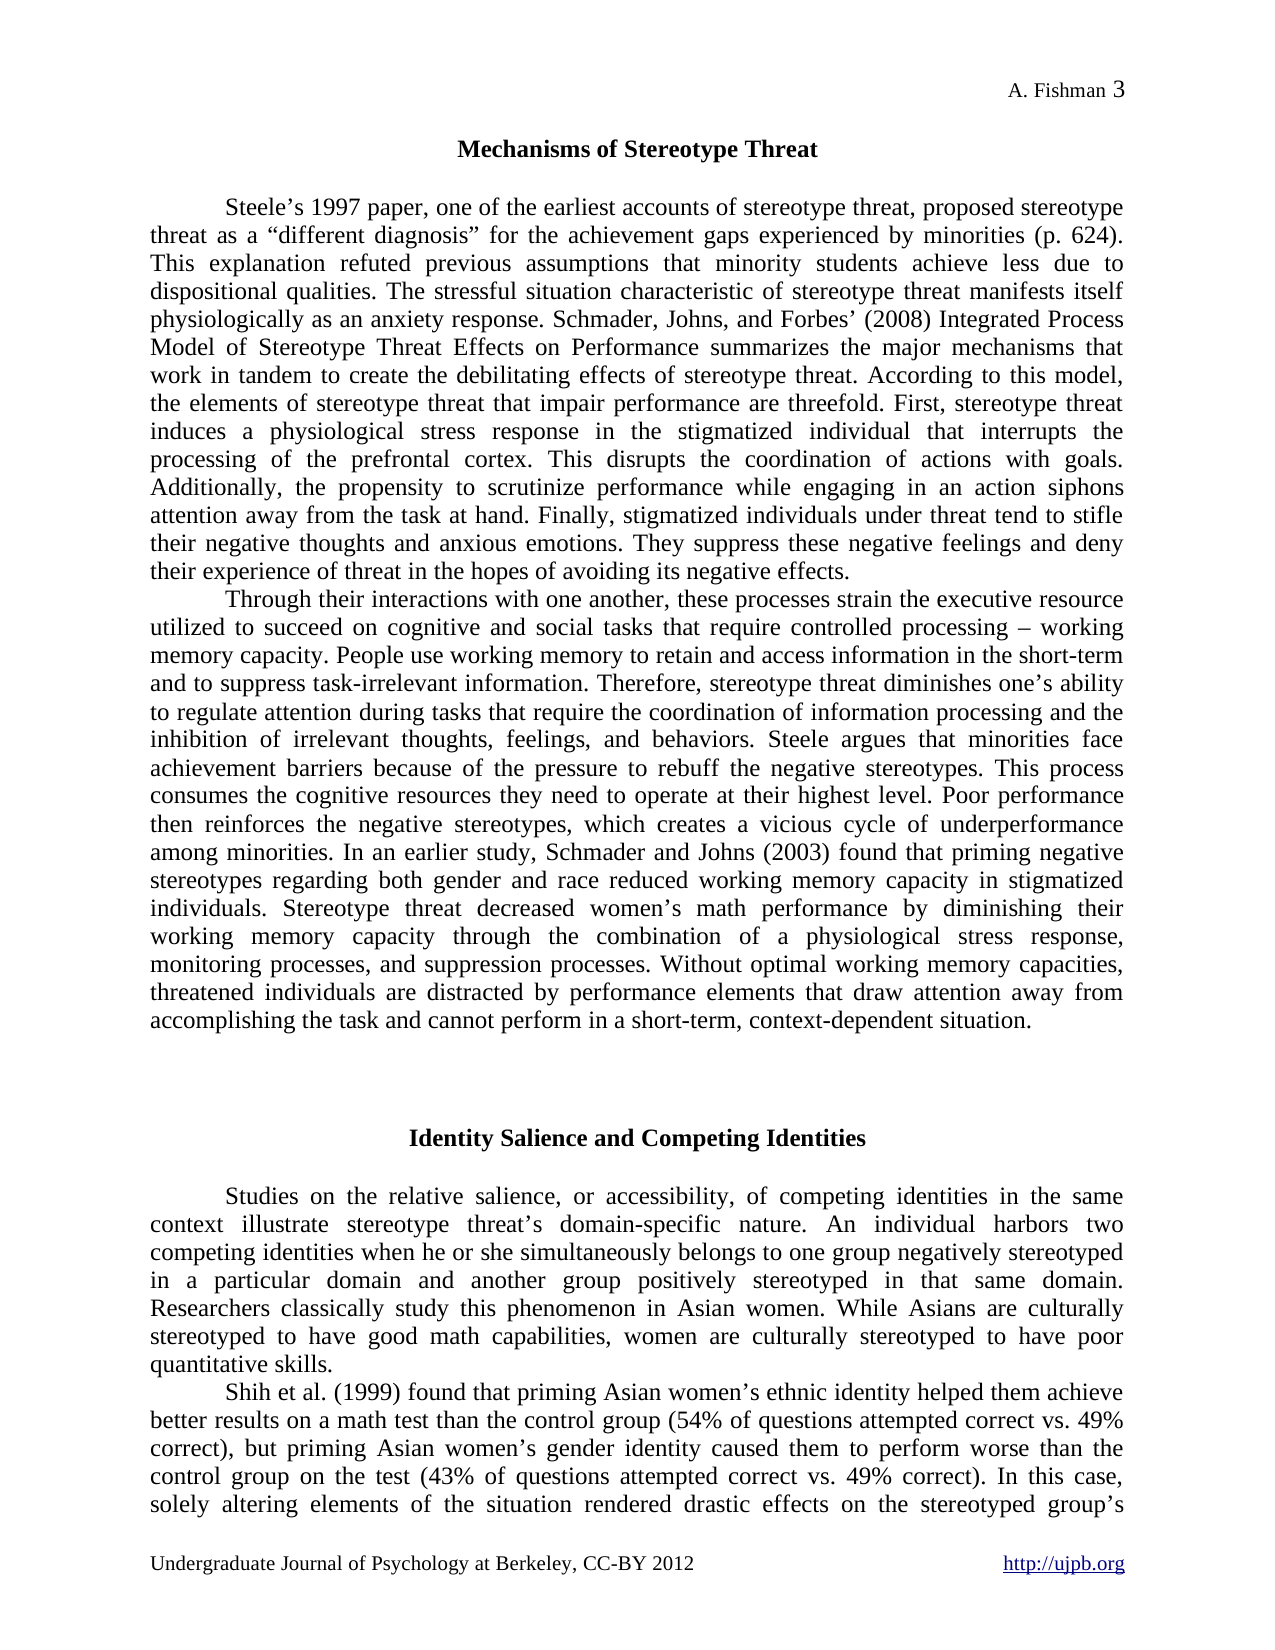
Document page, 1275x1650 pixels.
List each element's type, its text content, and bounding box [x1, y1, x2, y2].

text Through their interactions with one another, these processes strain the executive resource utilized to succeed on cognitive and social tasks that require controlled processing – working memory capacity. People use working memory to retain and access information in the short-term and to suppress task-irrelevant information. Therefore, stereotype threat diminishes one’s ability to regulate attention during tasks that require the coordination of information processing and the inhibition of irrelevant thoughts, feelings, and behaviors. Steele argues that minorities face achievement barriers because of the pressure to rebuff the negative stereotypes. This process consumes the cognitive resources they need to operate at their highest level. Poor performance then reinforces the negative stereotypes, which creates a vicious cycle of underperformance among minorities. In an earlier study, Schmader and Johns (2003) found that priming negative stereotypes regarding both gender and race reduced working memory capacity in stigmatized individuals. Stereotype threat decreased women’s math performance by diminishing their working memory capacity through the combination of a physiological stress response, monitoring processes, and suppression processes. Without optimal working memory capacities, threatened individuals are distracted by performance elements that draw attention away from accomplishing the task and cannot perform in a short-term, context-dependent situation. [150, 585, 1125, 1034]
text Shih et al. (1999) found that priming Asian women’s ethnic identity helped them achieve better results on a math test than the control group (54% of questions attempted correct vs. 49% correct), but priming Asian women’s gender identity caused them to perform worse than the control group on the test (43% of questions attempted correct vs. 49% correct). In this case, solely altering elements of the situation rendered drastic effects on the stereotyped group’s [150, 1378, 1125, 1518]
text Steele’s 1997 paper, one of the earliest accounts of stereotype threat, proposed stereotype threat as a “different diagnosis” for the achievement gaps experienced by minorities (p. 624). This explanation refuted previous assumptions that minority students achieve less due to dispositional qualities. The stressful situation characteristic of stereotype threat manifests itself physiologically as an anxiety response. Schmader, Johns, and Forbes’ (2008) Integrated Process Model of Stereotype Threat Effects on Performance summarizes the major mechanisms that work in tandem to create the debilitating effects of stereotype threat. According to this model, the elements of stereotype threat that impair performance are threefold. First, stereotype threat induces a physiological stress response in the stigmatized individual that interrupts the processing of the prefrontal cortex. This disrupts the coordination of actions with goals. Additionally, the propensity to scrutinize performance while engaging in an action siphons attention away from the task at hand. Finally, stigmatized individuals under threat tend to stifle their negative thoughts and anxious emotions. They suppress these negative feelings and deny their experience of threat in the hopes of avoiding its negative effects. [150, 193, 1125, 585]
subtitle Identity Salience and Competing Identities [300, 1124, 975, 1152]
subtitle Mechanisms of Stereotype Threat [300, 135, 975, 163]
text Studies on the relative salience, or accessibility, of competing identities in the same context illustrate stereotype threat’s domain-specific nature. An individual harbors two competing identities when he or she simultaneously belongs to one group negatively stereotyped in a particular domain and another group positively stereotyped in that same domain. Researchers classically study this phenomenon in Asian women. While Asians are culturally stereotyped to have good math capabilities, women are culturally stereotyped to have poor quantitative skills. [150, 1182, 1125, 1378]
